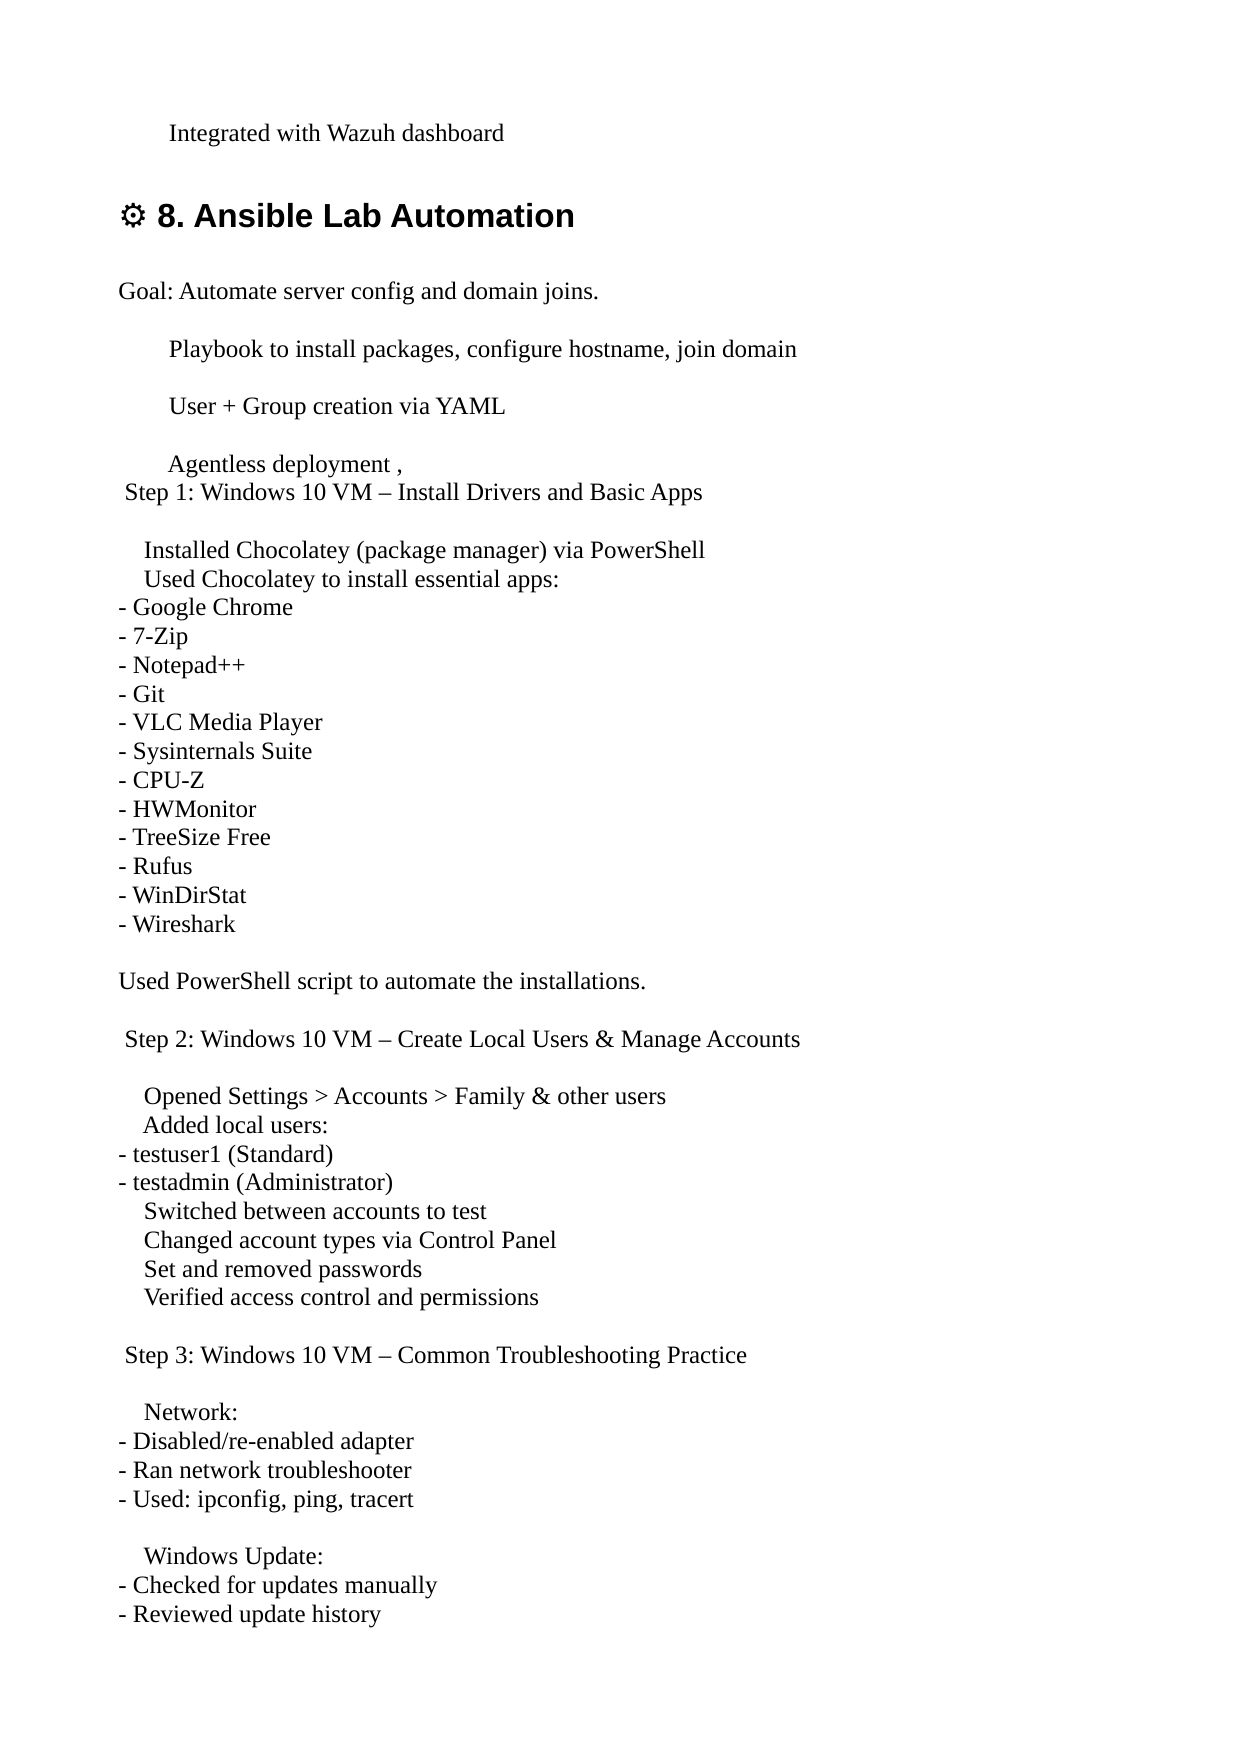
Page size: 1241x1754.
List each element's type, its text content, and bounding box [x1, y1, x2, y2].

text 🧑‍💻 Step 1: Windows 10 VM – Install Drivers and Basic Apps [118, 477, 1122, 506]
text - Reviewed update history [118, 1599, 1122, 1627]
text - Wireshark [118, 909, 1122, 937]
text - Ran network troubleshooter [118, 1455, 1122, 1484]
text - WinDirStat [118, 880, 1122, 909]
text ✅ Switched between accounts to test [118, 1196, 1122, 1225]
text ✅ Network: [118, 1397, 1122, 1426]
text ✅ Added local users: [118, 1110, 1122, 1139]
text - Used: ipconfig, ping, tracert [118, 1484, 1122, 1512]
text ✅ Windows Update: [118, 1541, 1122, 1570]
text - testuser1 (Standard) [118, 1139, 1122, 1167]
text - Sysinternals Suite [118, 736, 1122, 765]
text ✅ Installed Chocolatey (package manager) via PowerShell [118, 535, 1122, 564]
text Goal: Automate server config and domain joins. [118, 276, 1122, 305]
text 🧑‍💻 Step 2: Windows 10 VM – Create Local Users & Manage Accounts [118, 1024, 1122, 1052]
text - 7-Zip [118, 621, 1122, 650]
text - testadmin (Administrator) [118, 1167, 1122, 1196]
text ✅ Used Chocolatey to install essential apps: [118, 564, 1122, 592]
text ✅ Agentless deployment , [118, 449, 1122, 477]
text - TreeSize Free [118, 822, 1122, 851]
text - Checked for updates manually [118, 1570, 1122, 1599]
text ✅ Set and removed passwords [118, 1254, 1122, 1282]
text ✅ Opened Settings > Accounts > Family & other users [118, 1081, 1122, 1110]
text ✅ Integrated with Wazuh dashboard [118, 118, 1122, 147]
subtitle ⚙️ 8. Ansible Lab Automation [118, 196, 1122, 235]
text - HWMonitor [118, 794, 1122, 822]
text ✅ Playbook to install packages, configure hostname, join domain [118, 334, 1122, 362]
text - Google Chrome [118, 592, 1122, 621]
text - Notepad++ [118, 650, 1122, 679]
text - Rufus [118, 851, 1122, 880]
text ✅ User + Group creation via YAML [118, 391, 1122, 420]
text ✅ Changed account types via Control Panel [118, 1225, 1122, 1254]
text - Git [118, 679, 1122, 707]
text - CPU-Z [118, 765, 1122, 794]
text 🧑‍💻 Step 3: Windows 10 VM – Common Troubleshooting Practice [118, 1340, 1122, 1369]
text - Disabled/re-enabled adapter [118, 1426, 1122, 1455]
text ✅ Verified access control and permissions [118, 1282, 1122, 1311]
text Used PowerShell script to automate the installations. [118, 966, 1122, 995]
text - VLC Media Player [118, 707, 1122, 736]
